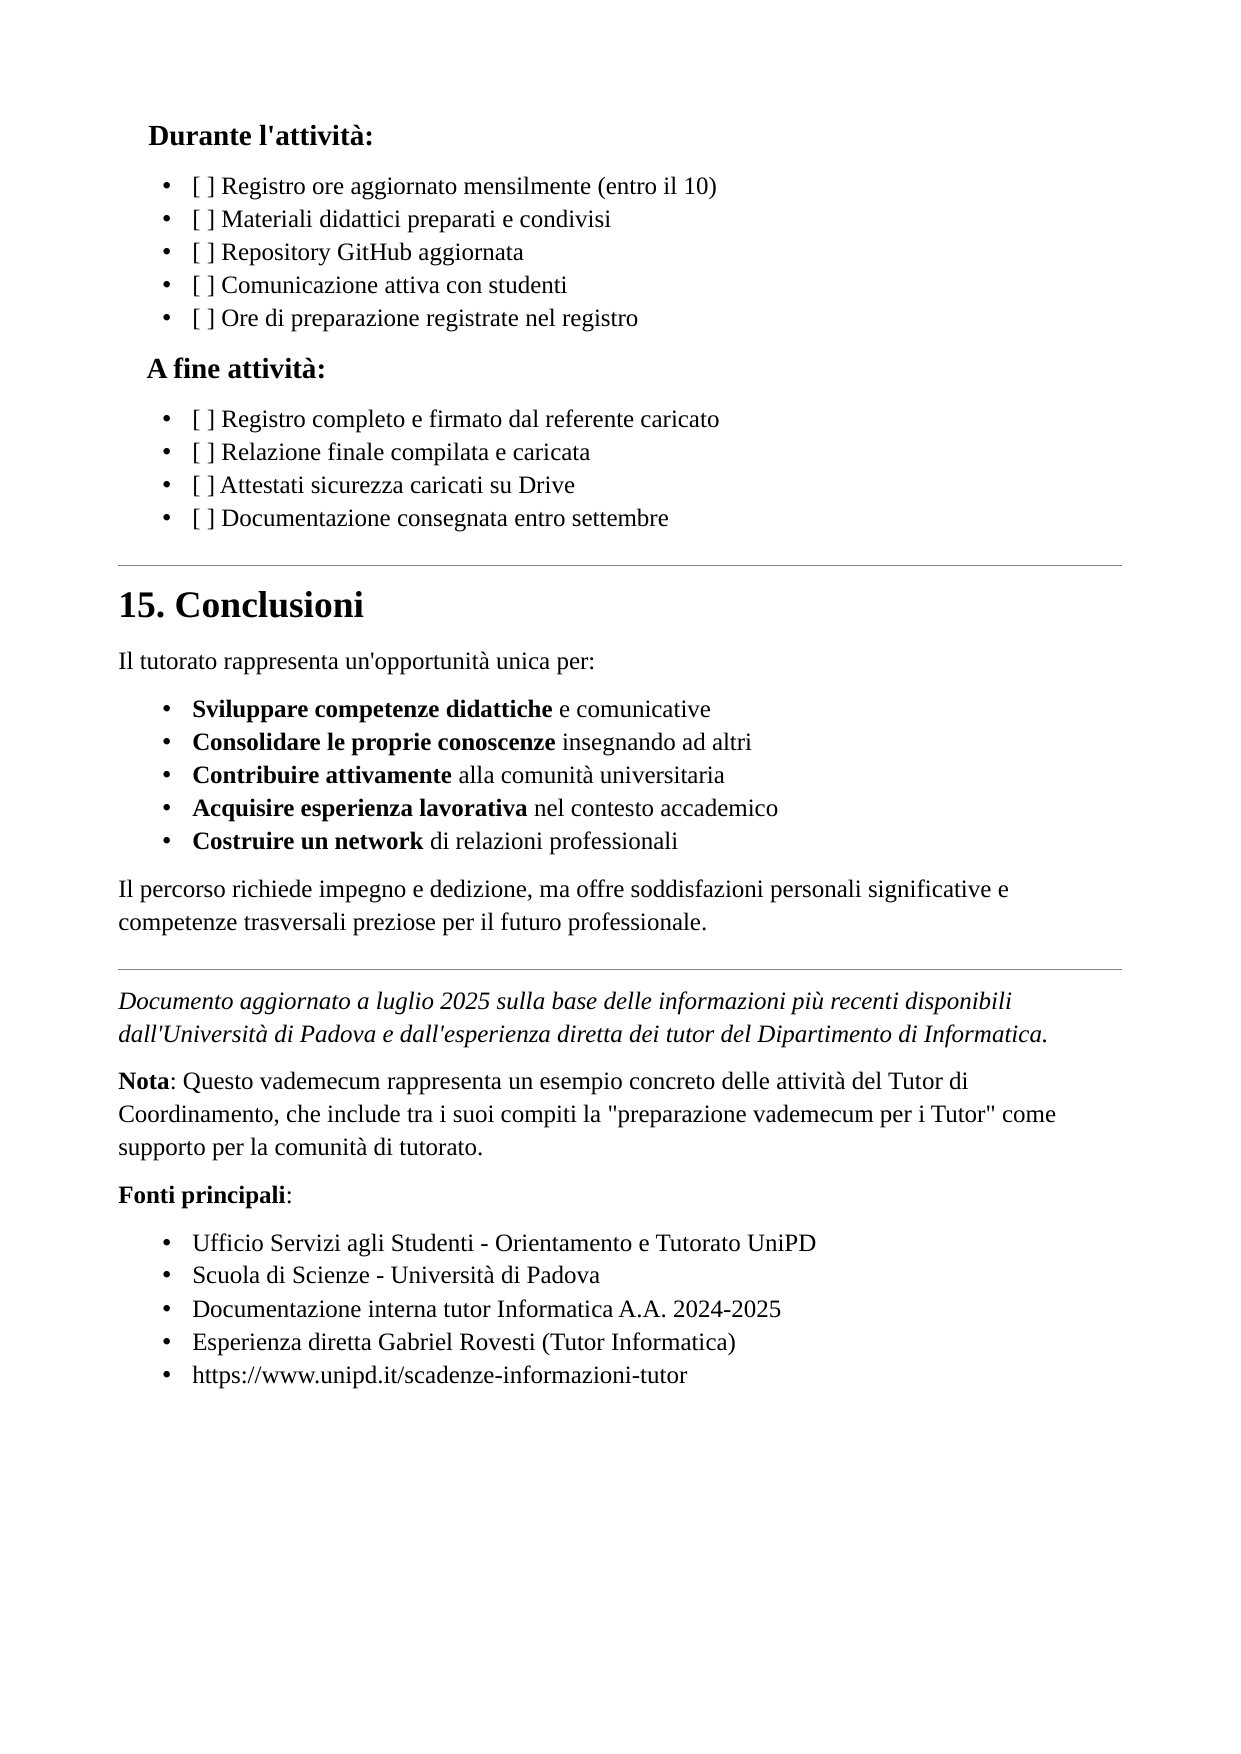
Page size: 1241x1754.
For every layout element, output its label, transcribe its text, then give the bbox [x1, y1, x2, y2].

list [ ] Documentazione consegnata entro settembre [162, 503, 1122, 532]
list https://www.unipd.it/scadenze-informazioni-tutor [162, 1360, 1122, 1388]
subtitle ✅ A fine attività: [118, 351, 1122, 384]
list [ ] Registro ore aggiornato mensilmente (entro il 10) [162, 171, 1122, 200]
list [ ] Ore di preparazione registrate nel registro [162, 303, 1122, 332]
list [ ] Comunicazione attiva con studenti [162, 270, 1122, 299]
list Documentazione interna tutor Informatica A.A. 2024-2025 [162, 1294, 1122, 1322]
list [ ] Materiali didattici preparati e condivisi [162, 204, 1122, 233]
text Il percorso richiede impegno e dedizione, ma offre soddisfazioni personali significative e competenze trasversali preziose per il futuro professionale. [118, 874, 1122, 935]
subtitle 15. Conclusioni [118, 582, 1122, 625]
text Fonti principali: [118, 1180, 1122, 1209]
list [ ] Relazione finale compilata e caricata [162, 437, 1122, 466]
list Consolidare le proprie conoscenze insegnando ad altri [162, 727, 1122, 756]
subtitle ✅ Durante l'attività: [118, 118, 1122, 152]
list Sviluppare competenze didattiche e comunicative [162, 694, 1122, 723]
list Contribuire attivamente alla comunità universitaria [162, 760, 1122, 789]
list Scuola di Scienze - Università di Padova [162, 1261, 1122, 1289]
text Il tutorato rappresenta un'opportunità unica per: [118, 646, 1122, 675]
list [ ] Registro completo e firmato dal referente caricato [162, 404, 1122, 433]
list Costruire un network di relazioni professionali [162, 826, 1122, 855]
list Esperienza diretta Gabriel Rovesti (Tutor Informatica) [162, 1327, 1122, 1355]
list Acquisire esperienza lavorativa nel contesto accademico [162, 793, 1122, 822]
list [ ] Attestati sicurezza caricati su Drive [162, 470, 1122, 499]
list [ ] Repository GitHub aggiornata [162, 237, 1122, 266]
text Nota: Questo vademecum rappresenta un esempio concreto delle attività del Tutor di Coordinamento, che include tra i suoi compiti la "preparazione vademecum per i Tutor" come supporto per la comunità di tutorato. [118, 1066, 1122, 1161]
list Ufficio Servizi agli Studenti - Orientamento e Tutorato UniPD [162, 1228, 1122, 1256]
text Documento aggiornato a luglio 2025 sulla base delle informazioni più recenti disponibili dall'Università di Padova e dall'esperienza diretta dei tutor del Dipartimento di Informatica. [118, 986, 1122, 1047]
